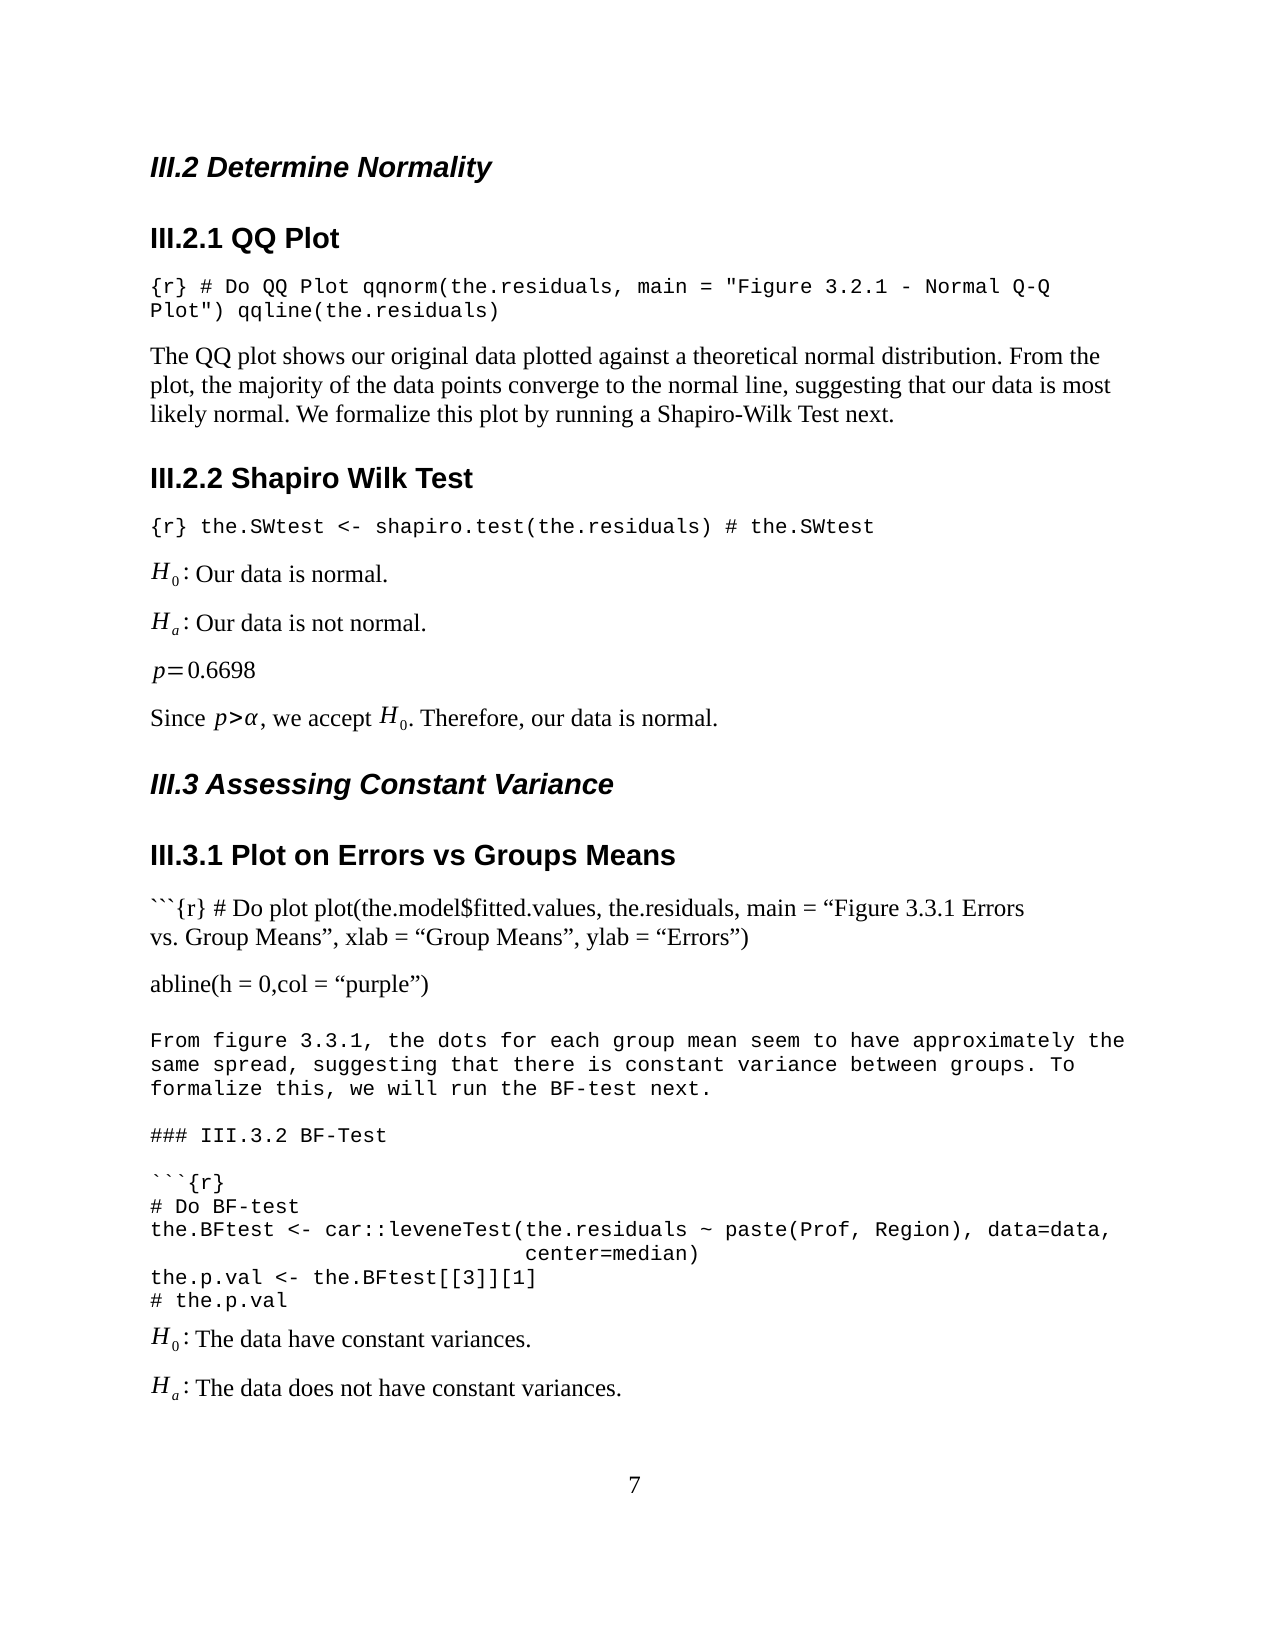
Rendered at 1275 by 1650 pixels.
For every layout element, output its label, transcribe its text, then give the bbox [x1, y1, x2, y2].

text ### III.3.2 BF-Test [150, 1125, 1125, 1148]
text From figure 3.3.1, the dots for each group mean seem to have approximately the same spread, suggesting that there is constant variance between groups. To formalize this, we will run the BF-test next. [150, 1030, 1125, 1101]
text center=median) [150, 1243, 1125, 1267]
text # the.p.val [150, 1290, 1125, 1314]
text {r} # Do QQ Plot qqnorm(the.residuals, main = "Figure 3.2.1 - Normal Q-Q Plot") qqline(the.residuals) [150, 276, 1125, 323]
text abline(h = 0,col = “purple”) [150, 969, 1125, 998]
text The data have constant variances. [150, 1323, 1125, 1354]
subtitle III.2.2 Shapiro Wilk Test [150, 461, 1125, 495]
text the.BFtest <- car::leveneTest(the.residuals ~ paste(Prof, Region), data=data, [150, 1219, 1125, 1243]
text Since , we accept . Therefore, our data is normal. [150, 702, 1125, 733]
text Our data is normal. [150, 558, 1125, 589]
text The data does not have constant variances. [150, 1372, 1125, 1403]
text ```{r} # Do plot plot(the.model$fitted.values, the.residuals, main = “Figure 3.3.1 Errors vs. Group Means”, xlab = “Group Means”, ylab = “Errors”) [150, 893, 1125, 951]
subtitle III.2 Determine Normality [150, 150, 1125, 183]
subtitle III.2.1 QQ Plot [150, 221, 1125, 254]
subtitle III.3.1 Plot on Errors vs Groups Means [150, 838, 1125, 872]
text # Do BF-test [150, 1196, 1125, 1219]
text the.p.val <- the.BFtest[[3]][1] [150, 1267, 1125, 1290]
text The QQ plot shows our original data plotted against a theoretical normal distribution. From the plot, the majority of the data points converge to the normal line, suggesting that our data is most likely normal. We formalize this plot by running a Shapiro-Wilk Test next. [150, 341, 1125, 427]
subtitle III.3 Assessing Constant Variance [150, 767, 1125, 801]
text Our data is not normal. [150, 607, 1125, 639]
text ```{r} [150, 1172, 1125, 1196]
text {r} the.SWtest <- shapiro.test(the.residuals) # the.SWtest [150, 516, 1125, 540]
